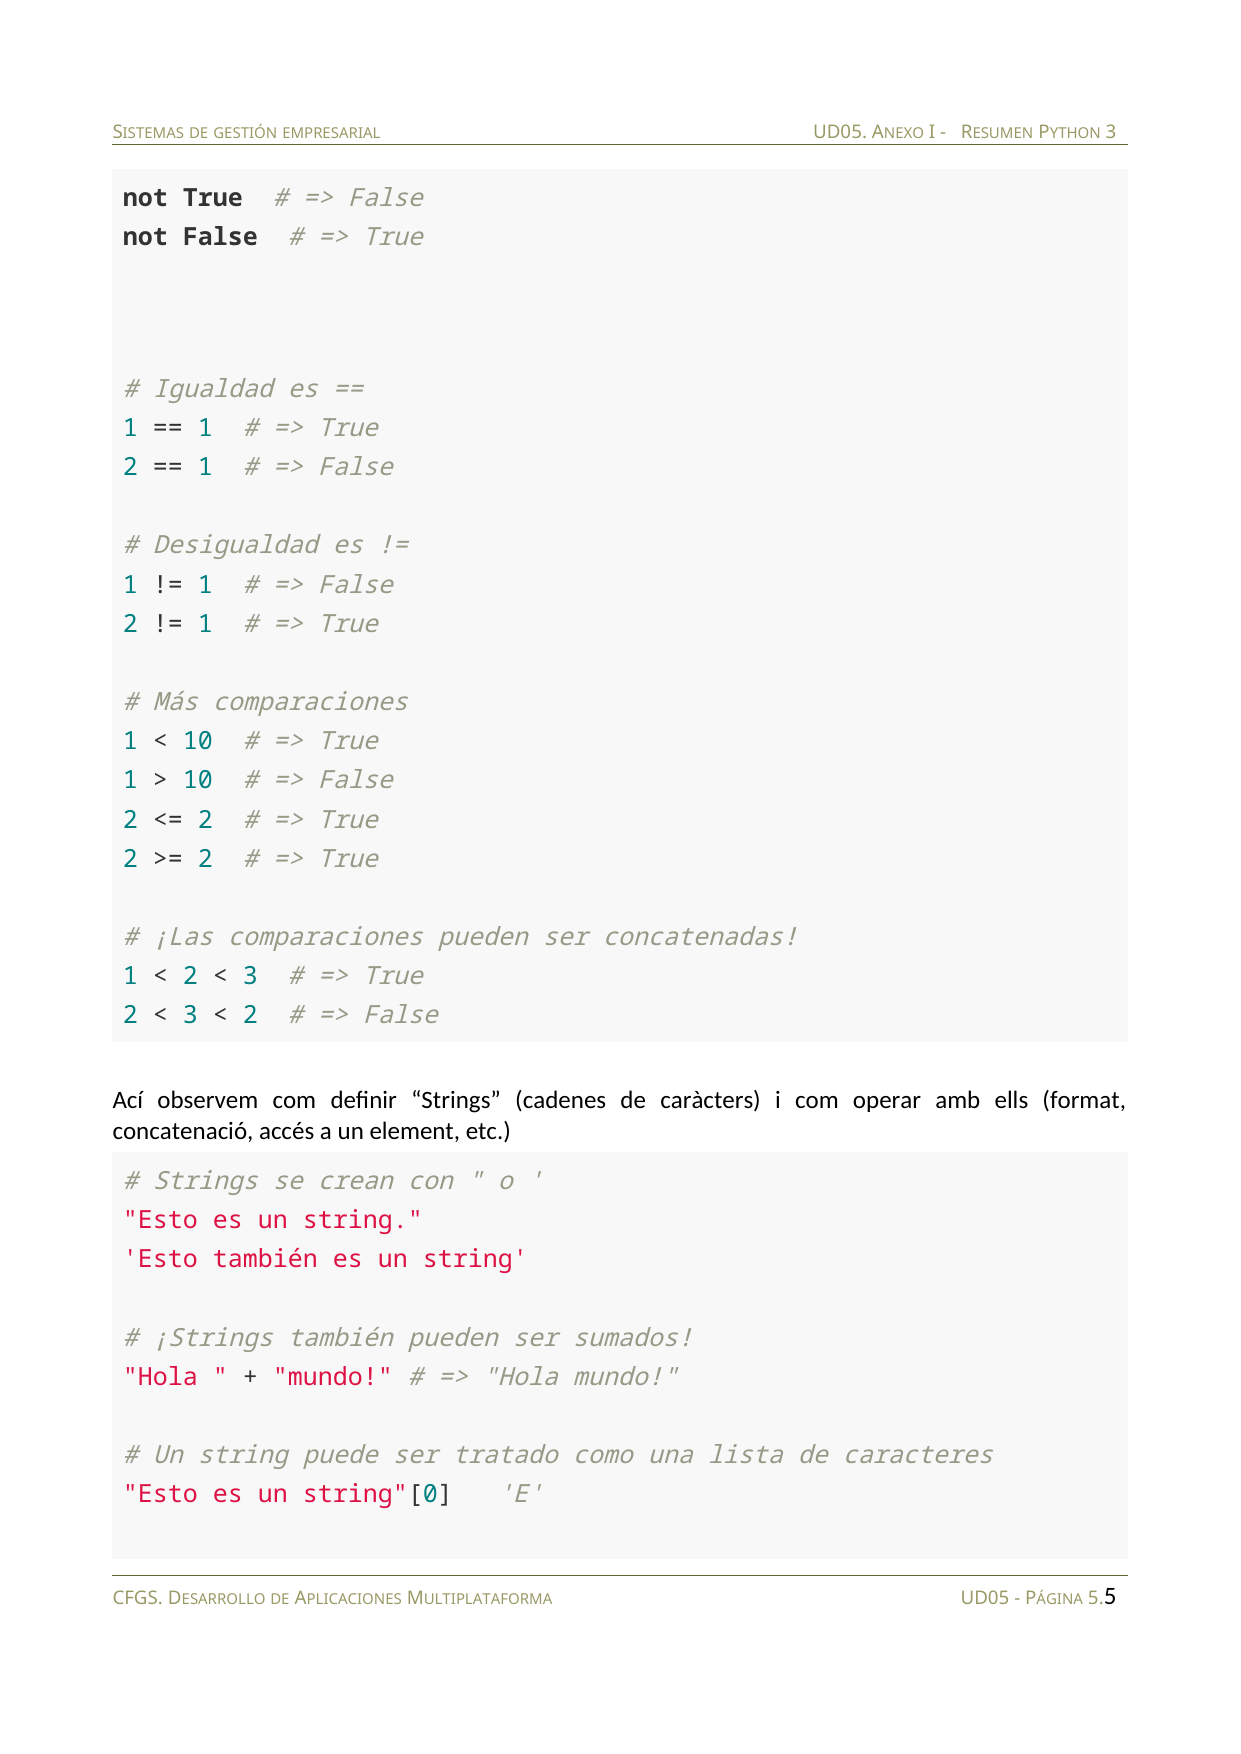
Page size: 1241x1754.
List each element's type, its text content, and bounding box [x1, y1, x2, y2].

table_header not True # => False not False # => True # Igualdad es == 1 == 1 # => True 2 == 1 # => False # Desigualdad es != 1 != 1 # => False 2 != 1 # => True # Más comparaciones 1 < 10 # => True 1 > 10 # => False 2 <= 2 # => True 2 >= 2 # => True # ¡Las comparaciones pueden ser concatenadas! 1 < 2 < 3 # => True 2 < 3 < 2 # => False [112, 169, 1128, 1042]
table_header # Strings se crean con " o ' "Esto es un string." 'Esto también es un string' # ¡Strings también pueden ser sumados! "Hola " + "mundo!" # => "Hola mundo!" # Un string puede ser tratado como una lista de caracteres "Esto es un string"[0] 'E' [112, 1152, 1128, 1559]
text Ací observem com definir “Strings” (cadenes de caràcters) i com operar amb ells (format, concatenació, accés a un element, etc.) [112, 1084, 1128, 1146]
